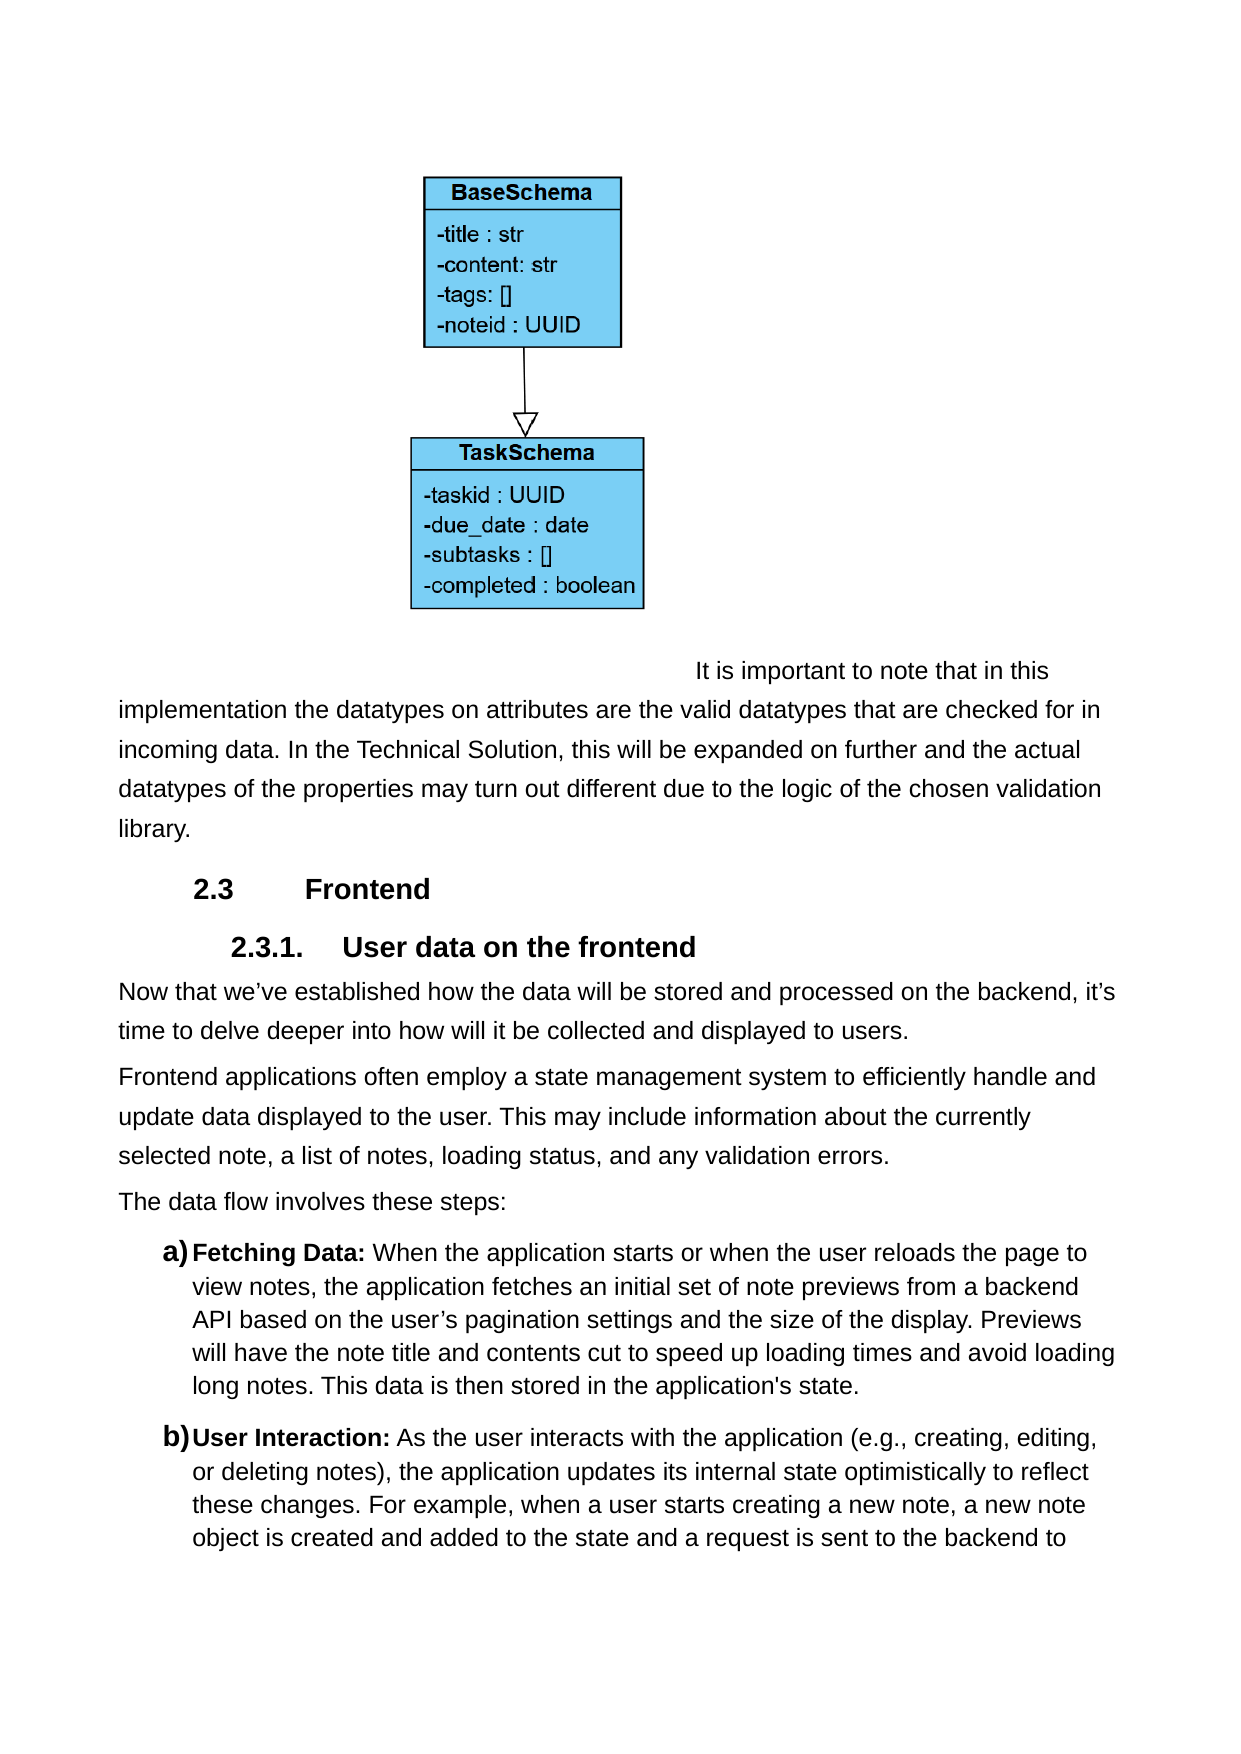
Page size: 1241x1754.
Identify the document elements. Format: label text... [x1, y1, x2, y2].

subtitle Frontend [193, 872, 1122, 906]
list Fetching Data: When the application starts or when the user reloads the page to view notes, the application fetches an initial set of note previews from a backend API based on the user’s pagination settings and the size of the display. Previews will have the note title and contents cut to speed up loading times and avoid loading long notes. This data is then stored in the application's state. [162, 1234, 1122, 1400]
picture [368, 137, 696, 659]
list Frontend applications often employ a state management system to efficiently handle and update data displayed to the user. This may include information about the currently selected note, a list of notes, loading status, and any validation errors. [118, 1062, 1122, 1170]
text The data flow involves these steps: [118, 1187, 1122, 1216]
subtitle User data on the frontend [231, 931, 1122, 964]
list User Interaction: As the user interacts with the application (e.g., creating, editing, or deleting notes), the application updates its internal state optimistically to reflect these changes. For example, when a user starts creating a new note, a new note object is created and added to the state and a request is sent to the backend to [162, 1419, 1122, 1552]
list Now that we’ve established how the data will be stored and processed on the backend, it’s time to delve deeper into how will it be collected and displayed to users. [118, 976, 1122, 1045]
text It is important to note that in this implementation the datatypes on attributes are the valid datatypes that are checked for in incoming data. In the Technical Solution, this will be expanded on further and the actual datatypes of the properties may turn out different due to the logic of the chosen validation library. [118, 656, 1122, 843]
